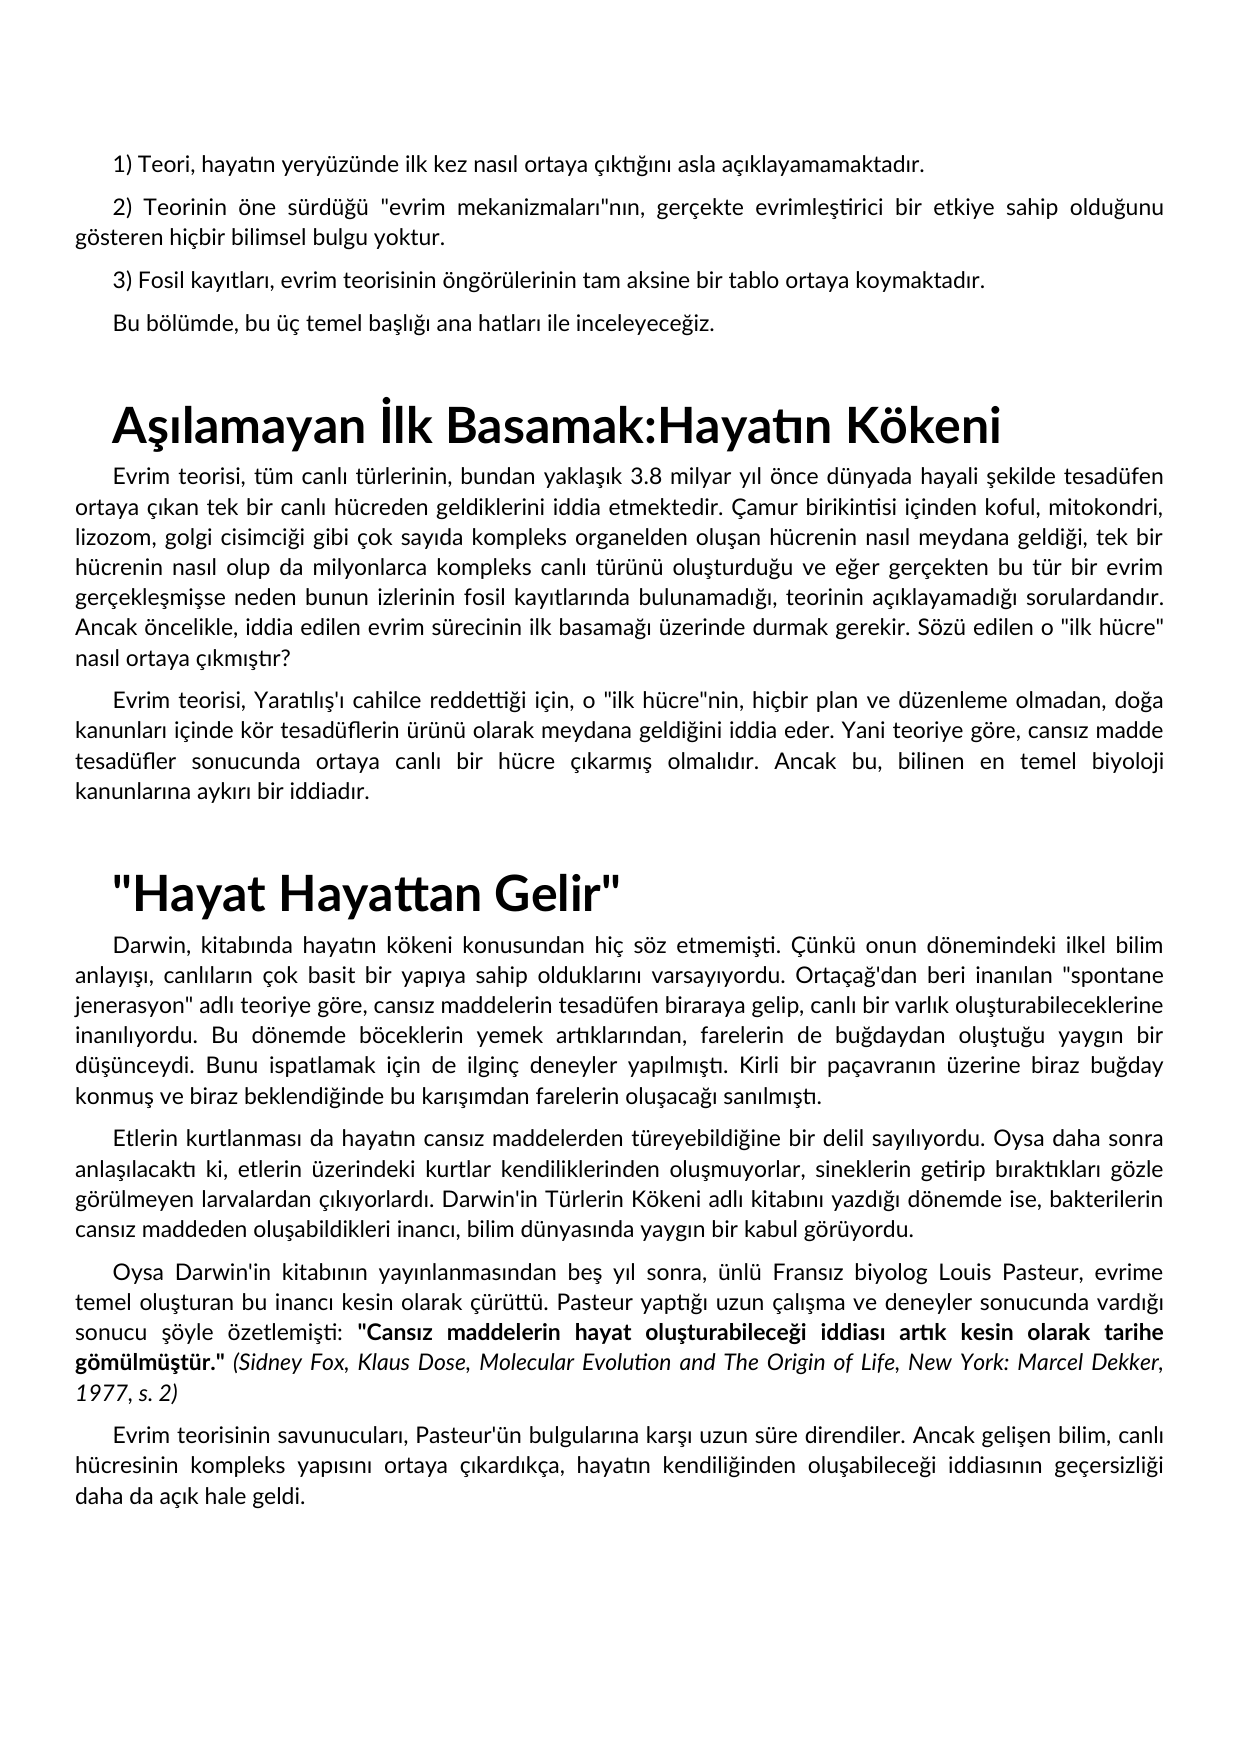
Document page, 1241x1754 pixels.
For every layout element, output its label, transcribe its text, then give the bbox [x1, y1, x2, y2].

text Oysa Darwin'in kitabının yayınlanmasından beş yıl sonra, ünlü Fransız biyolog Louis Pasteur, evrime temel oluşturan bu inancı kesin olarak çürüttü. Pasteur yaptığı uzun çalışma ve deneyler sonucunda vardığı sonucu şöyle özetlemişti: "Cansız maddelerin hayat oluşturabileceği iddiası artık kesin olarak tarihe gömülmüştür." (Sidney Fox, Klaus Dose, Molecular Evolution and The Origin of Life, New York: Marcel Dekker, 1977, s. 2) [75, 1257, 1165, 1406]
text 2) Teorinin öne sürdüğü "evrim mekanizmaları"nın, gerçekte evrimleştirici bir etkiye sahip olduğunu gösteren hiçbir bilimsel bulgu yoktur. [75, 193, 1165, 250]
text Bu bölümde, bu üç temel başlığı ana hatları ile inceleyeceğiz. [75, 308, 1165, 336]
text Evrim teorisinin savunucuları, Pasteur'ün bulgularına karşı uzun süre direndiler. Ancak gelişen bilim, canlı hücresinin kompleks yapısını ortaya çıkardıkça, hayatın kendiliğinden oluşabileceği iddiasının geçersizliği daha da açık hale geldi. [75, 1421, 1165, 1509]
text 1) Teori, hayatın yeryüzünde ilk kez nasıl ortaya çıktığını asla açıklayamamaktadır. [75, 150, 1165, 177]
subtitle Aşılamayan İlk Basamak:Hayatın Kökeni [112, 394, 1165, 454]
subtitle "Hayat Hayattan Gelir" [112, 862, 1165, 922]
text Evrim teorisi, Yaratılış'ı cahilce reddettiği için, o "ilk hücre"nin, hiçbir plan ve düzenleme olmadan, doğa kanunları içinde kör tesadüflerin ürünü olarak meydana geldiğini iddia eder. Yani teoriye göre, cansız madde tesadüfler sonucunda ortaya canlı bir hücre çıkarmış olmalıdır. Ancak bu, bilinen en temel biyoloji kanunlarına aykırı bir iddiadır. [75, 686, 1165, 804]
text Etlerin kurtlanması da hayatın cansız maddelerden türeyebildiğine bir delil sayılıyordu. Oysa daha sonra anlaşılacaktı ki, etlerin üzerindeki kurtlar kendiliklerinden oluşmuyorlar, sineklerin getirip bıraktıkları gözle görülmeyen larvalardan çıkıyorlardı. Darwin'in Türlerin Kökeni adlı kitabını yazdığı dönemde ise, bakterilerin cansız maddeden oluşabildikleri inancı, bilim dünyasında yaygın bir kabul görüyordu. [75, 1124, 1165, 1242]
text Evrim teorisi, tüm canlı türlerinin, bundan yaklaşık 3.8 milyar yıl önce dünyada hayali şekilde tesadüfen ortaya çıkan tek bir canlı hücreden geldiklerini iddia etmektedir. Çamur birikintisi içinden koful, mitokondri, lizozom, golgi cisimciği gibi çok sayıda kompleks organelden oluşan hücrenin nasıl meydana geldiği, tek bir hücrenin nasıl olup da milyonlarca kompleks canlı türünü oluşturduğu ve eğer gerçekten bu tür bir evrim gerçekleşmişse neden bunun izlerinin fosil kayıtlarında bulunamadığı, teorinin açıklayamadığı sorulardandır. Ancak öncelikle, iddia edilen evrim sürecinin ilk basamağı üzerinde durmak gerekir. Sözü edilen o "ilk hücre" nasıl ortaya çıkmıştır? [75, 462, 1165, 671]
text 3) Fosil kayıtları, evrim teorisinin öngörülerinin tam aksine bir tablo ortaya koymaktadır. [75, 266, 1165, 293]
text Darwin, kitabında hayatın kökeni konusundan hiç söz etmemişti. Çünkü onun dönemindeki ilkel bilim anlayışı, canlıların çok basit bir yapıya sahip olduklarını varsayıyordu. Ortaçağ'dan beri inanılan "spontane jenerasyon" adlı teoriye göre, cansız maddelerin tesadüfen biraraya gelip, canlı bir varlık oluşturabileceklerine inanılıyordu. Bu dönemde böceklerin yemek artıklarından, farelerin de buğdaydan oluştuğu yaygın bir düşünceydi. Bunu ispatlamak için de ilginç deneyler yapılmıştı. Kirli bir paçavranın üzerine biraz buğday konmuş ve biraz beklendiğinde bu karışımdan farelerin oluşacağı sanılmıştı. [75, 930, 1165, 1109]
